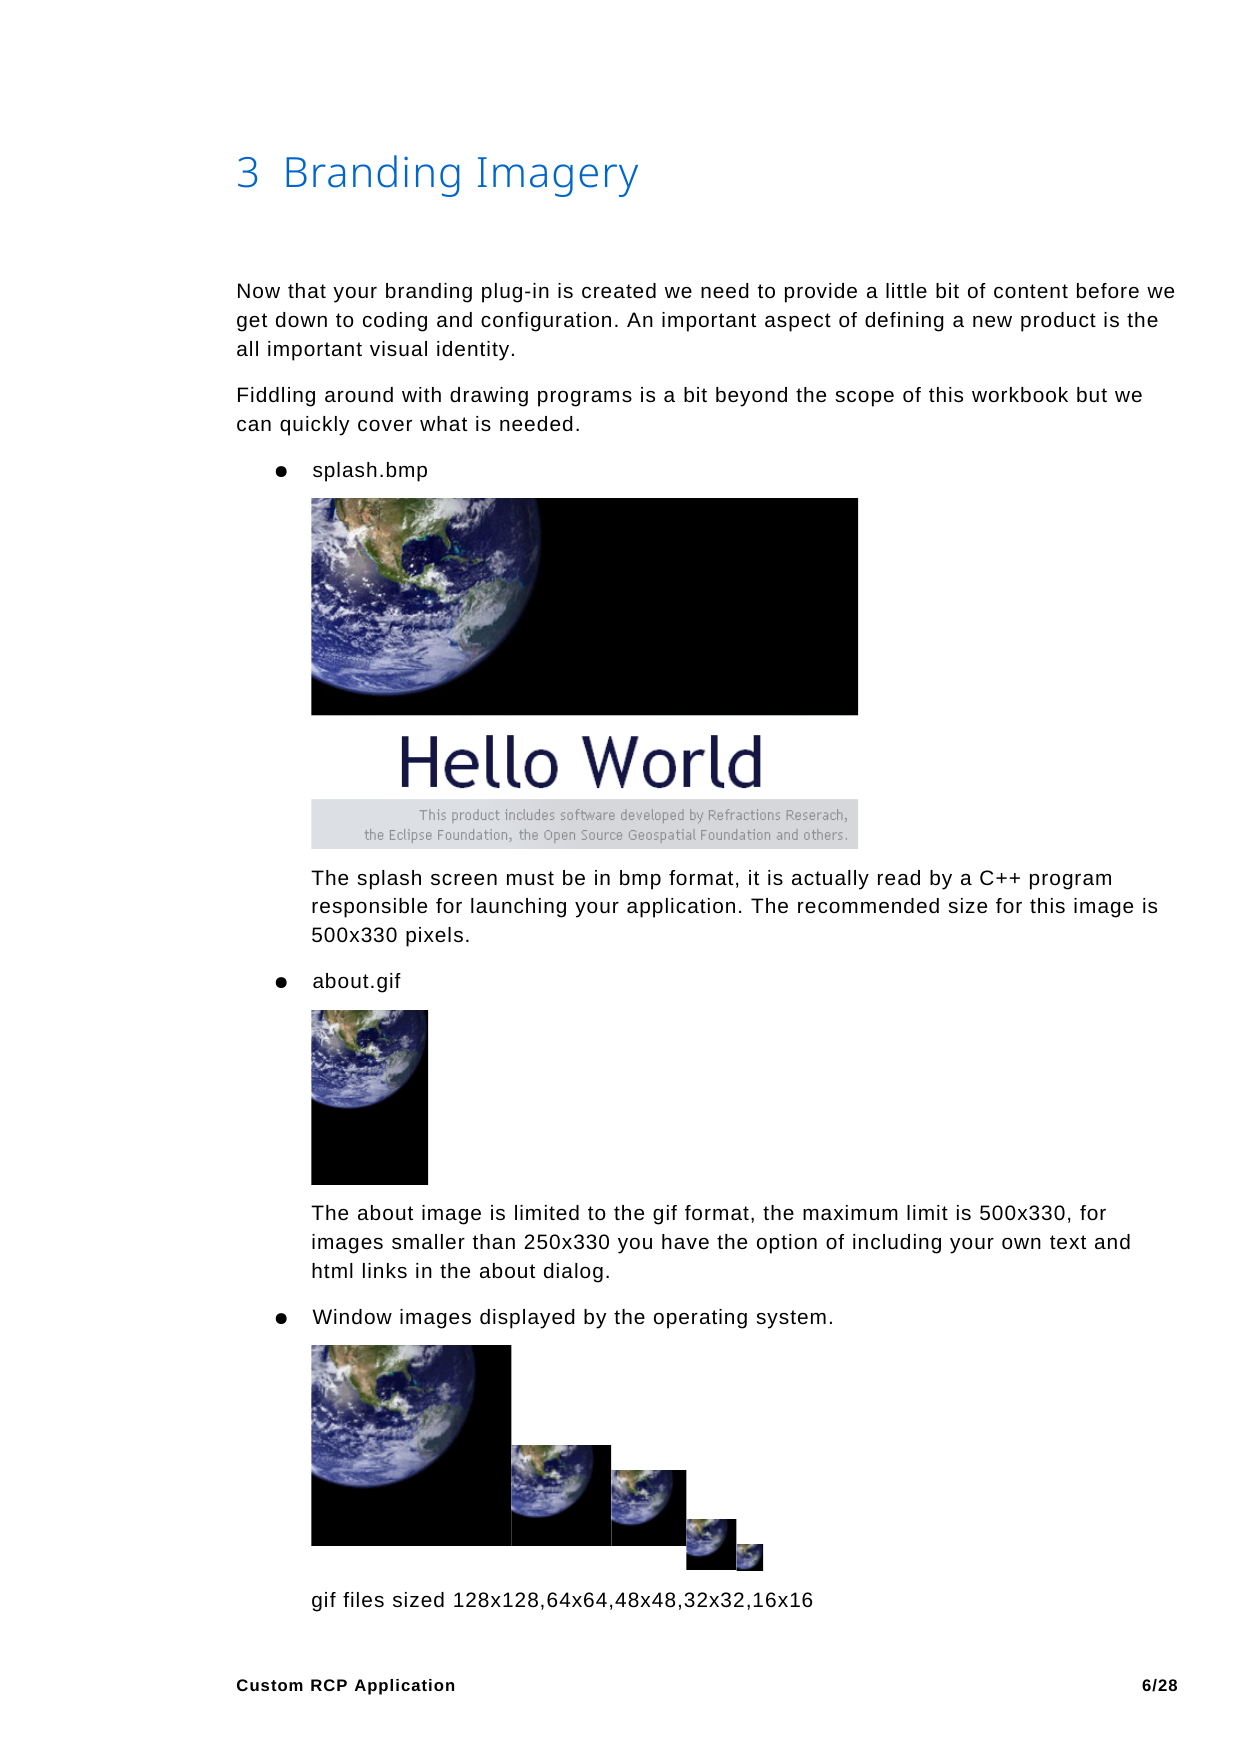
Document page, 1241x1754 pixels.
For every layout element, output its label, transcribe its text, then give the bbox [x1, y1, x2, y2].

list Window images displayed by the operating system. gif files sized 128x128,64x64,48x48,32x32,16x16 [274, 1305, 1181, 1611]
list about.gif The about image is limited to the gif format, the maximum limit is 500x330, for images smaller than 250x330 you have the option of including your own text and html links in the about dialog. [274, 969, 1181, 1283]
text Fiddling around with drawing programs is a bit beyond the scope of this workbook but we can quickly cover what is needed. [236, 383, 1181, 436]
list splash.bmp The splash screen must be in bmp format, it is actually read by a C++ program responsible for launching your application. The recommended size for this image is 500x330 pixels. [274, 458, 1181, 947]
text Now that your branding plug-in is created we need to provide a little bit of content before we get down to coding and configuration. An important aspect of defining a new product is the all important visual identity. [236, 279, 1181, 360]
subtitle Branding Imagery [236, 143, 1181, 200]
